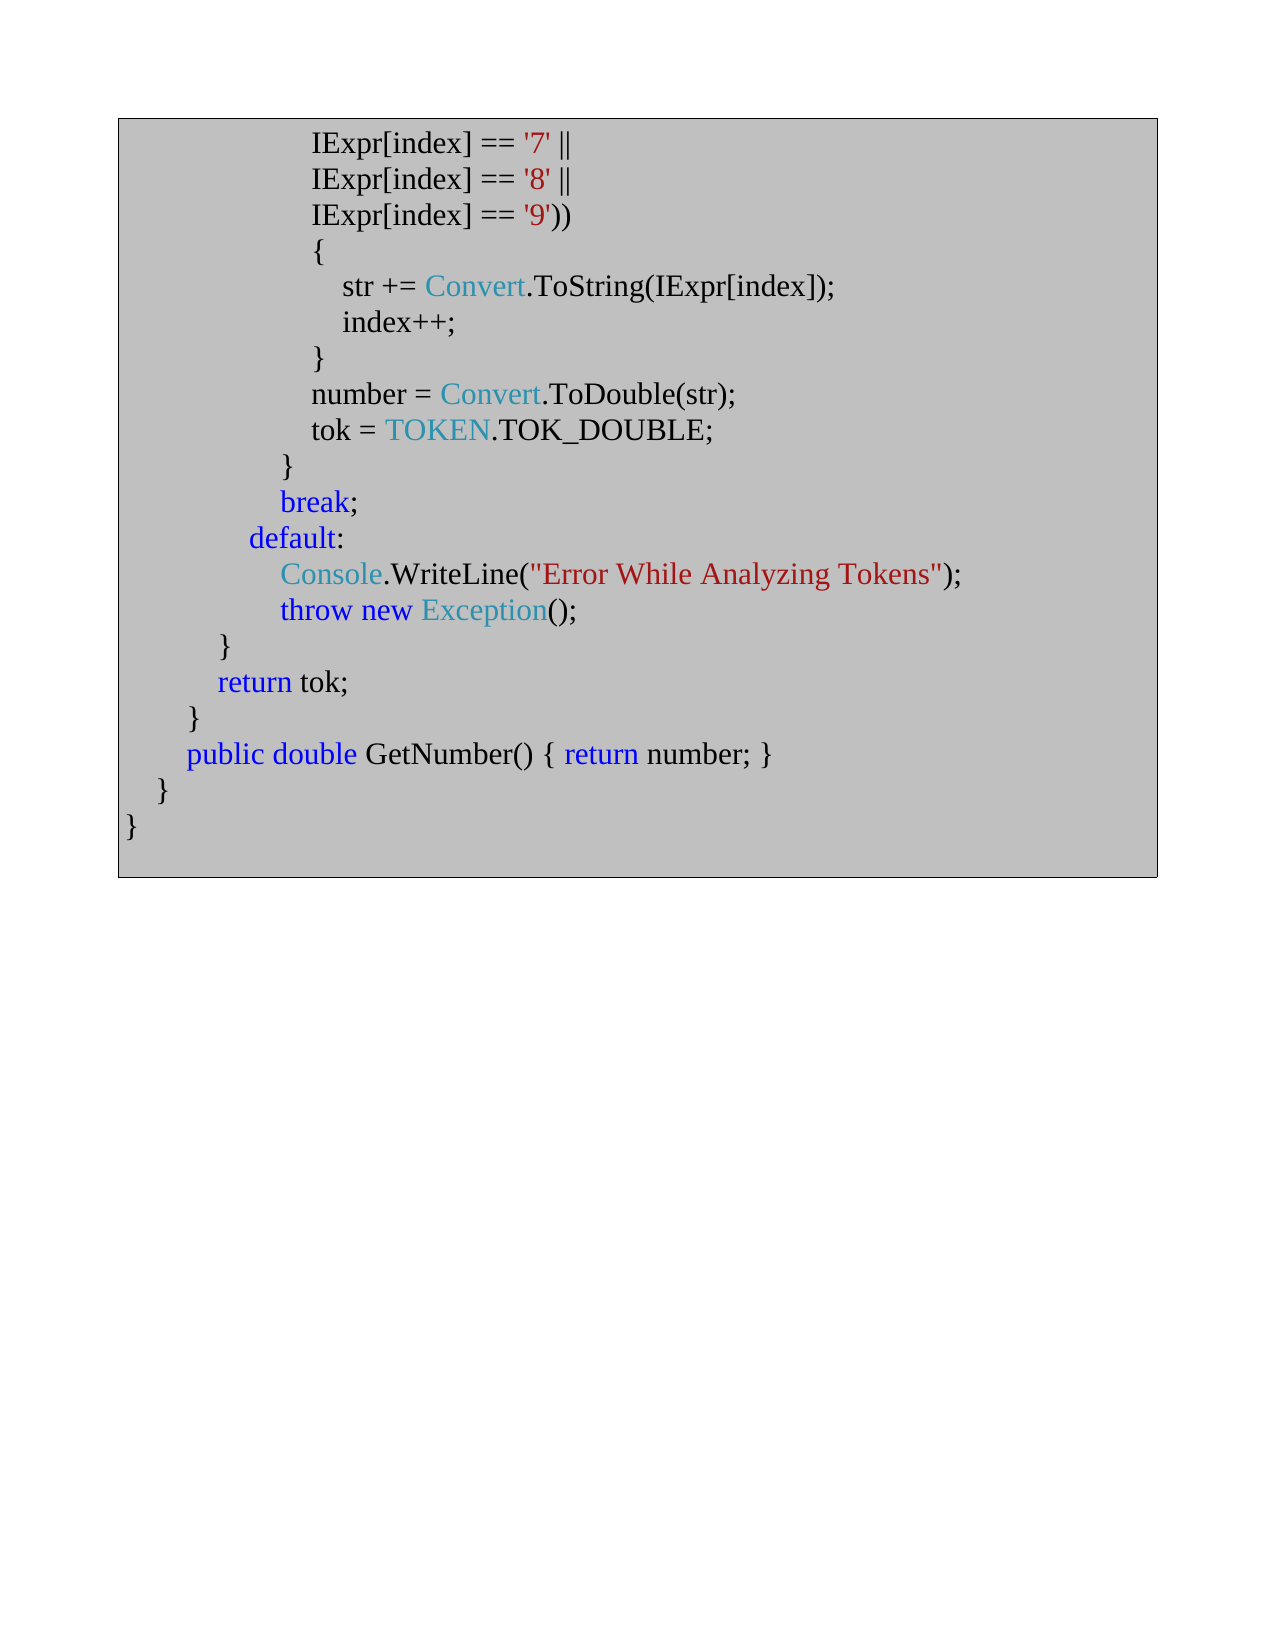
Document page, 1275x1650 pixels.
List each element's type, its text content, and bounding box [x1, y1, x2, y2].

table_header IExpr[index] == '7' || IExpr[index] == '8' || IExpr[index] == '9')) { str += Convert.ToString(IExpr[index]); index++; } number = Convert.ToDouble(str); tok = TOKEN.TOK_DOUBLE; } break; default: Console.WriteLine("Error While Analyzing Tokens"); throw new Exception(); } return tok; } public double GetNumber() { return number; } } } [119, 119, 1157, 877]
